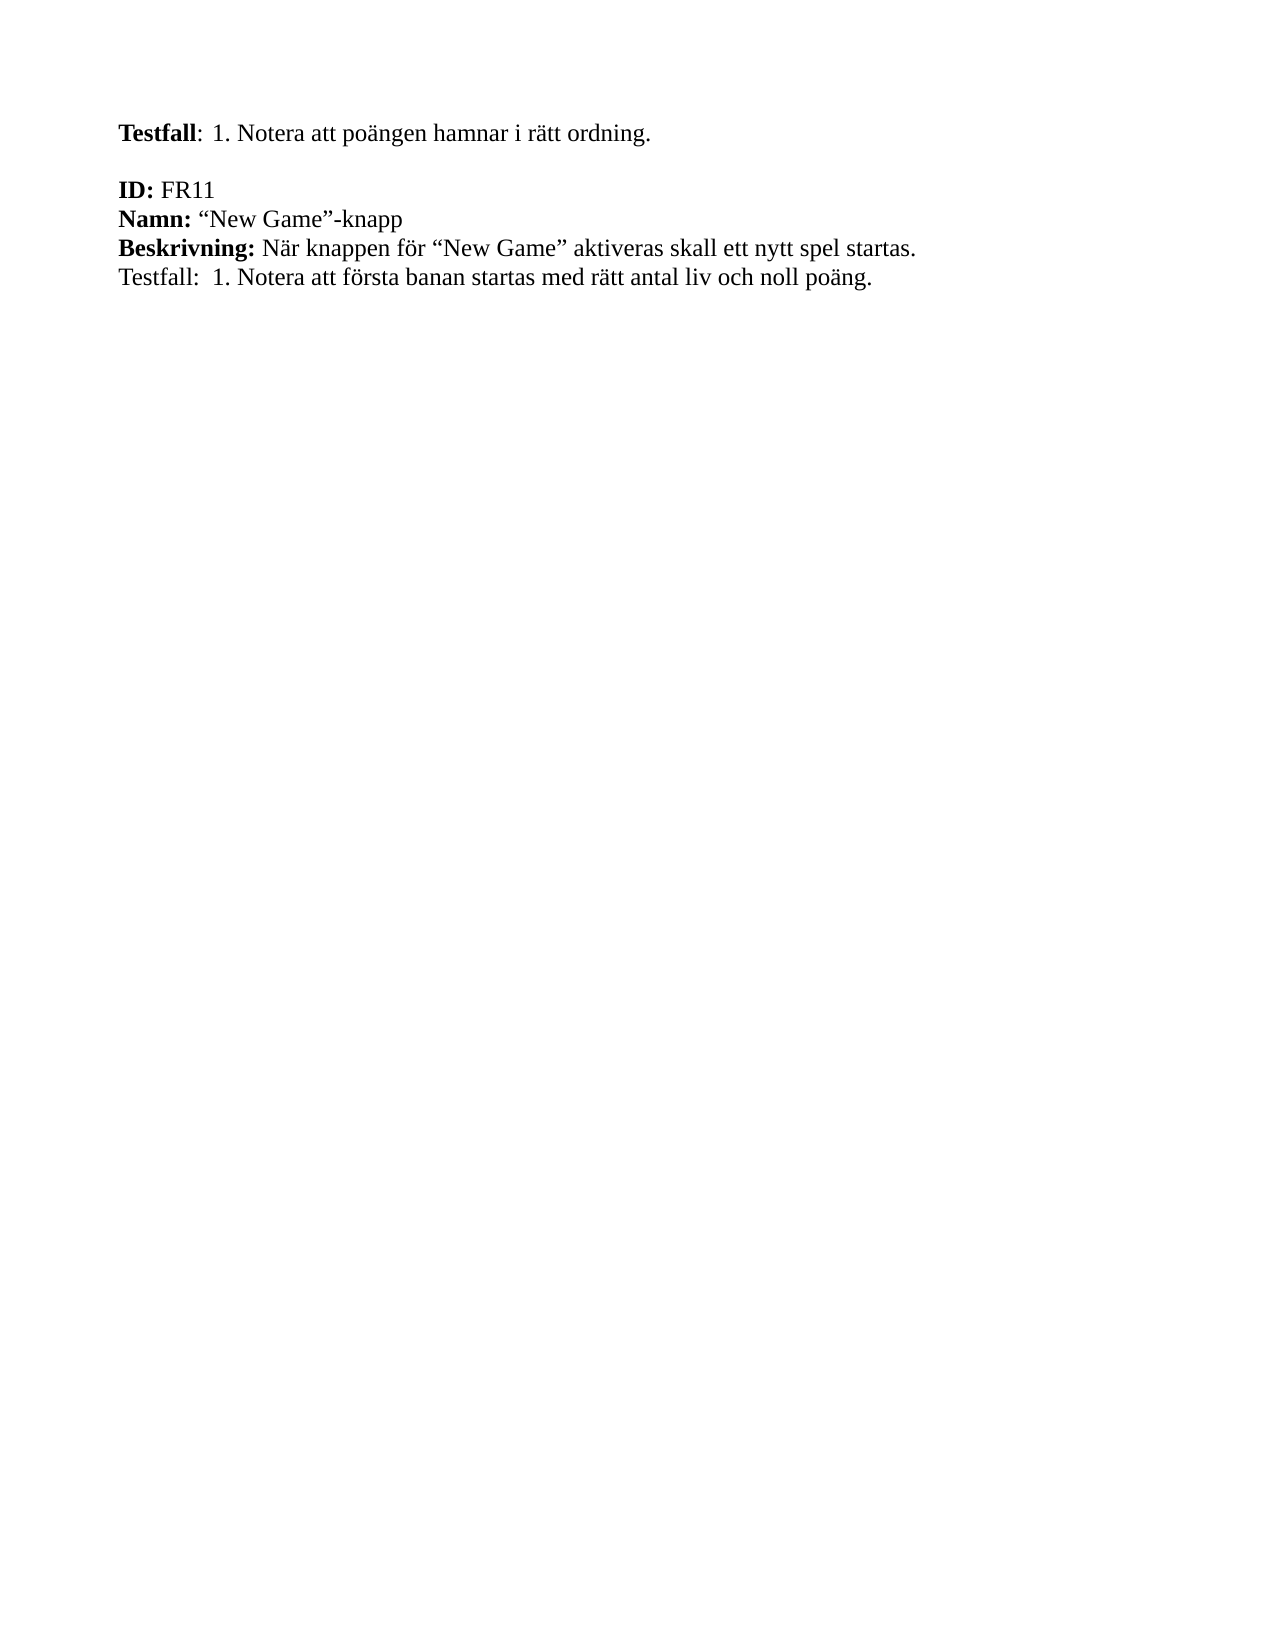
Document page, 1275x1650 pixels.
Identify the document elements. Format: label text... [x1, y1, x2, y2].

text Beskrivning: När knappen för “New Game” aktiveras skall ett nytt spel startas. [118, 233, 1157, 262]
text Testfall: 1. Notera att poängen hamnar i rätt ordning. [118, 118, 1157, 147]
text Namn: “New Game”-knapp [118, 204, 1157, 233]
text ID: FR11 [118, 176, 1157, 204]
text Testfall: 1. Notera att första banan startas med rätt antal liv och noll poäng. [118, 262, 1157, 291]
